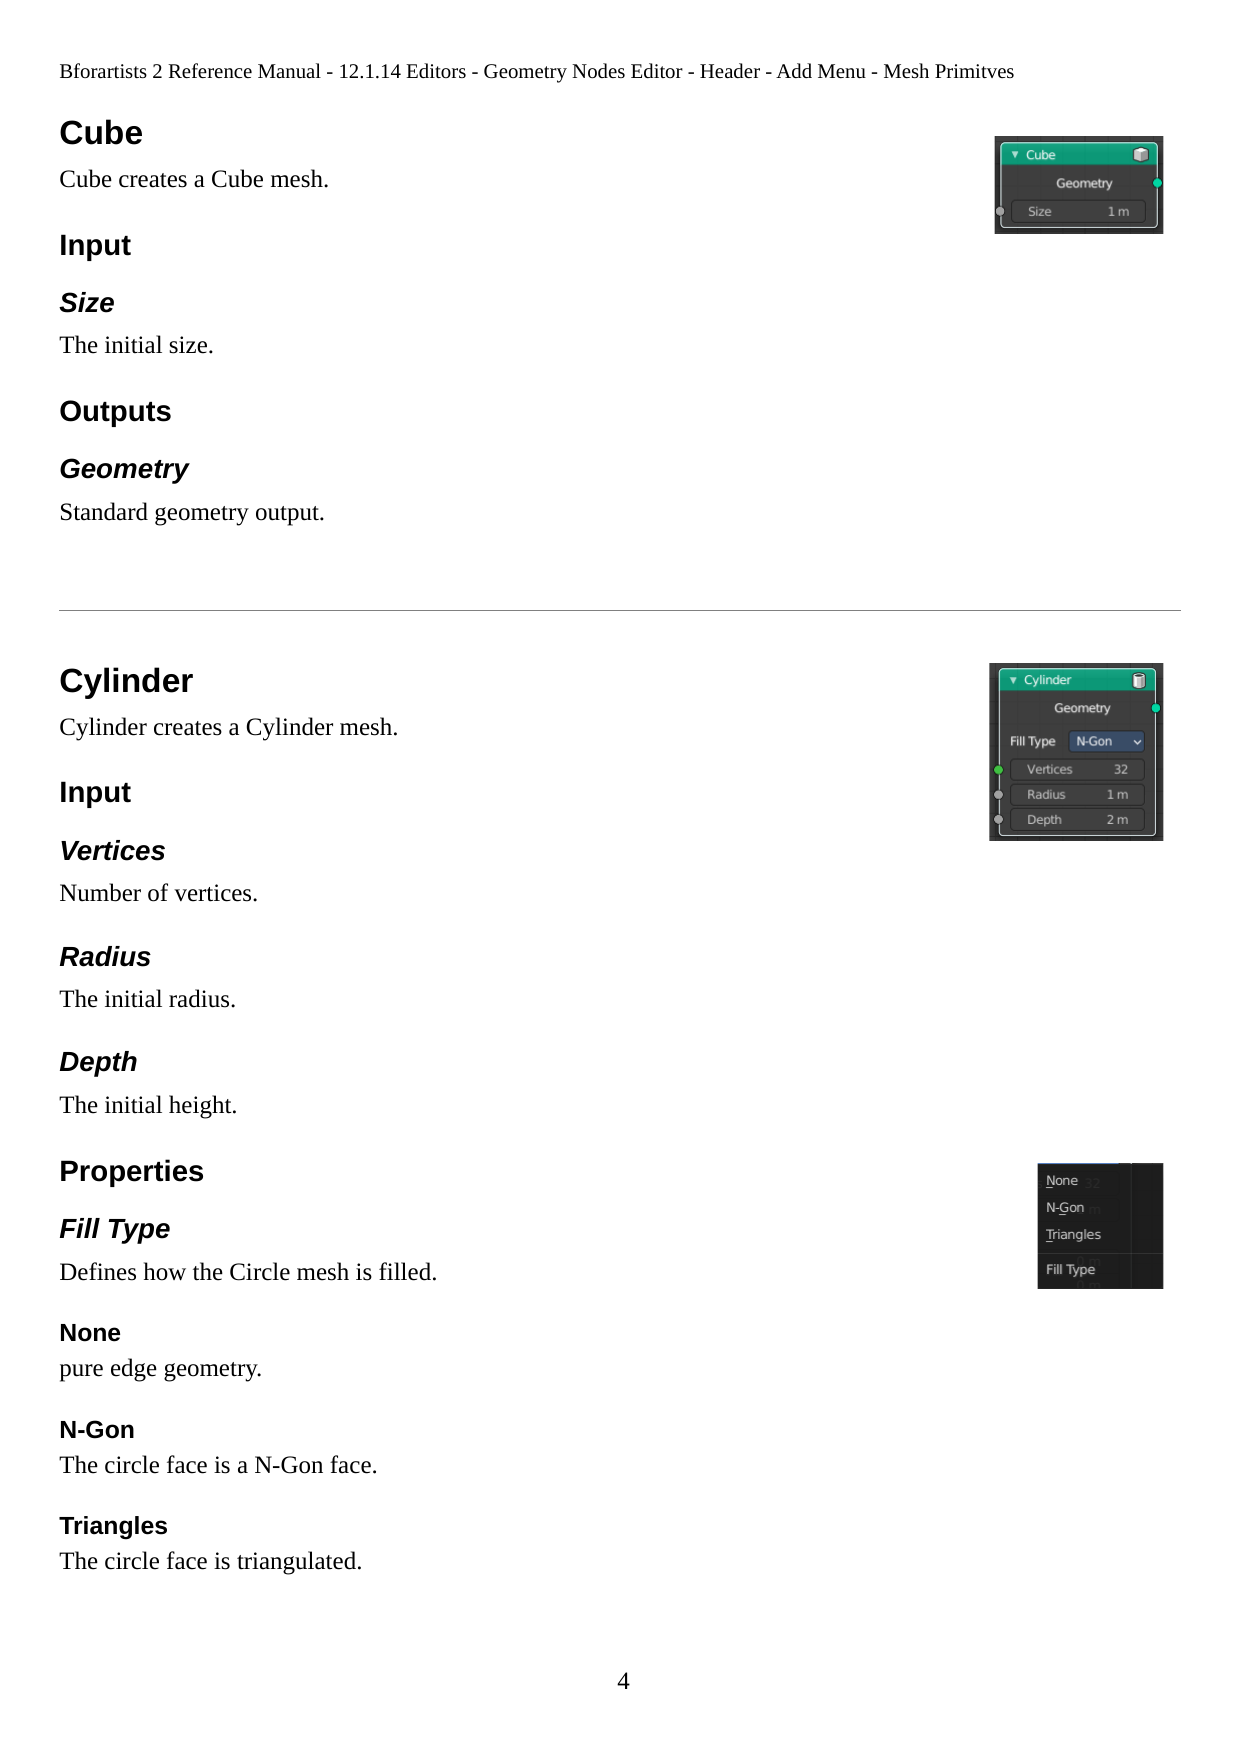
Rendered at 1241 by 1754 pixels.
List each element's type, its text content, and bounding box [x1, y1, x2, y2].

subtitle [1164, 775, 1181, 809]
subtitle Input [59, 775, 989, 809]
subtitle Vertices [59, 834, 1181, 866]
text pure edge geometry. [59, 1353, 1181, 1382]
subtitle Radius [59, 940, 1181, 972]
text Number of vertices. [59, 878, 1181, 907]
text The circle face is a N-Gon face. [59, 1450, 1181, 1478]
subtitle Size [59, 286, 1181, 318]
text Standard geometry output. [59, 497, 1181, 526]
text Defines how the Circle mesh is filled. [59, 1257, 1037, 1286]
subtitle Depth [59, 1046, 1181, 1078]
text The circle face is triangulated. [59, 1546, 1181, 1575]
subtitle N-Gon [59, 1415, 1181, 1443]
subtitle Cylinder [59, 660, 1181, 699]
picture [1037, 1163, 1164, 1289]
subtitle Triangles [59, 1511, 1181, 1540]
subtitle None [59, 1318, 1181, 1347]
picture [994, 136, 1164, 234]
picture [989, 663, 1164, 841]
text The initial size. [59, 331, 1181, 359]
subtitle Properties [59, 1154, 1181, 1188]
subtitle Cube [59, 113, 1181, 151]
text The initial height. [59, 1090, 1181, 1119]
text The initial radius. [59, 984, 1181, 1013]
subtitle [1164, 1213, 1181, 1244]
subtitle Fill Type [59, 1213, 1037, 1244]
subtitle Geometry [59, 453, 1181, 485]
text Cylinder creates a Cylinder mesh. [59, 712, 989, 740]
text Cube creates a Cube mesh. [59, 164, 994, 192]
subtitle Outputs [59, 394, 1181, 428]
subtitle Input [59, 227, 1181, 261]
